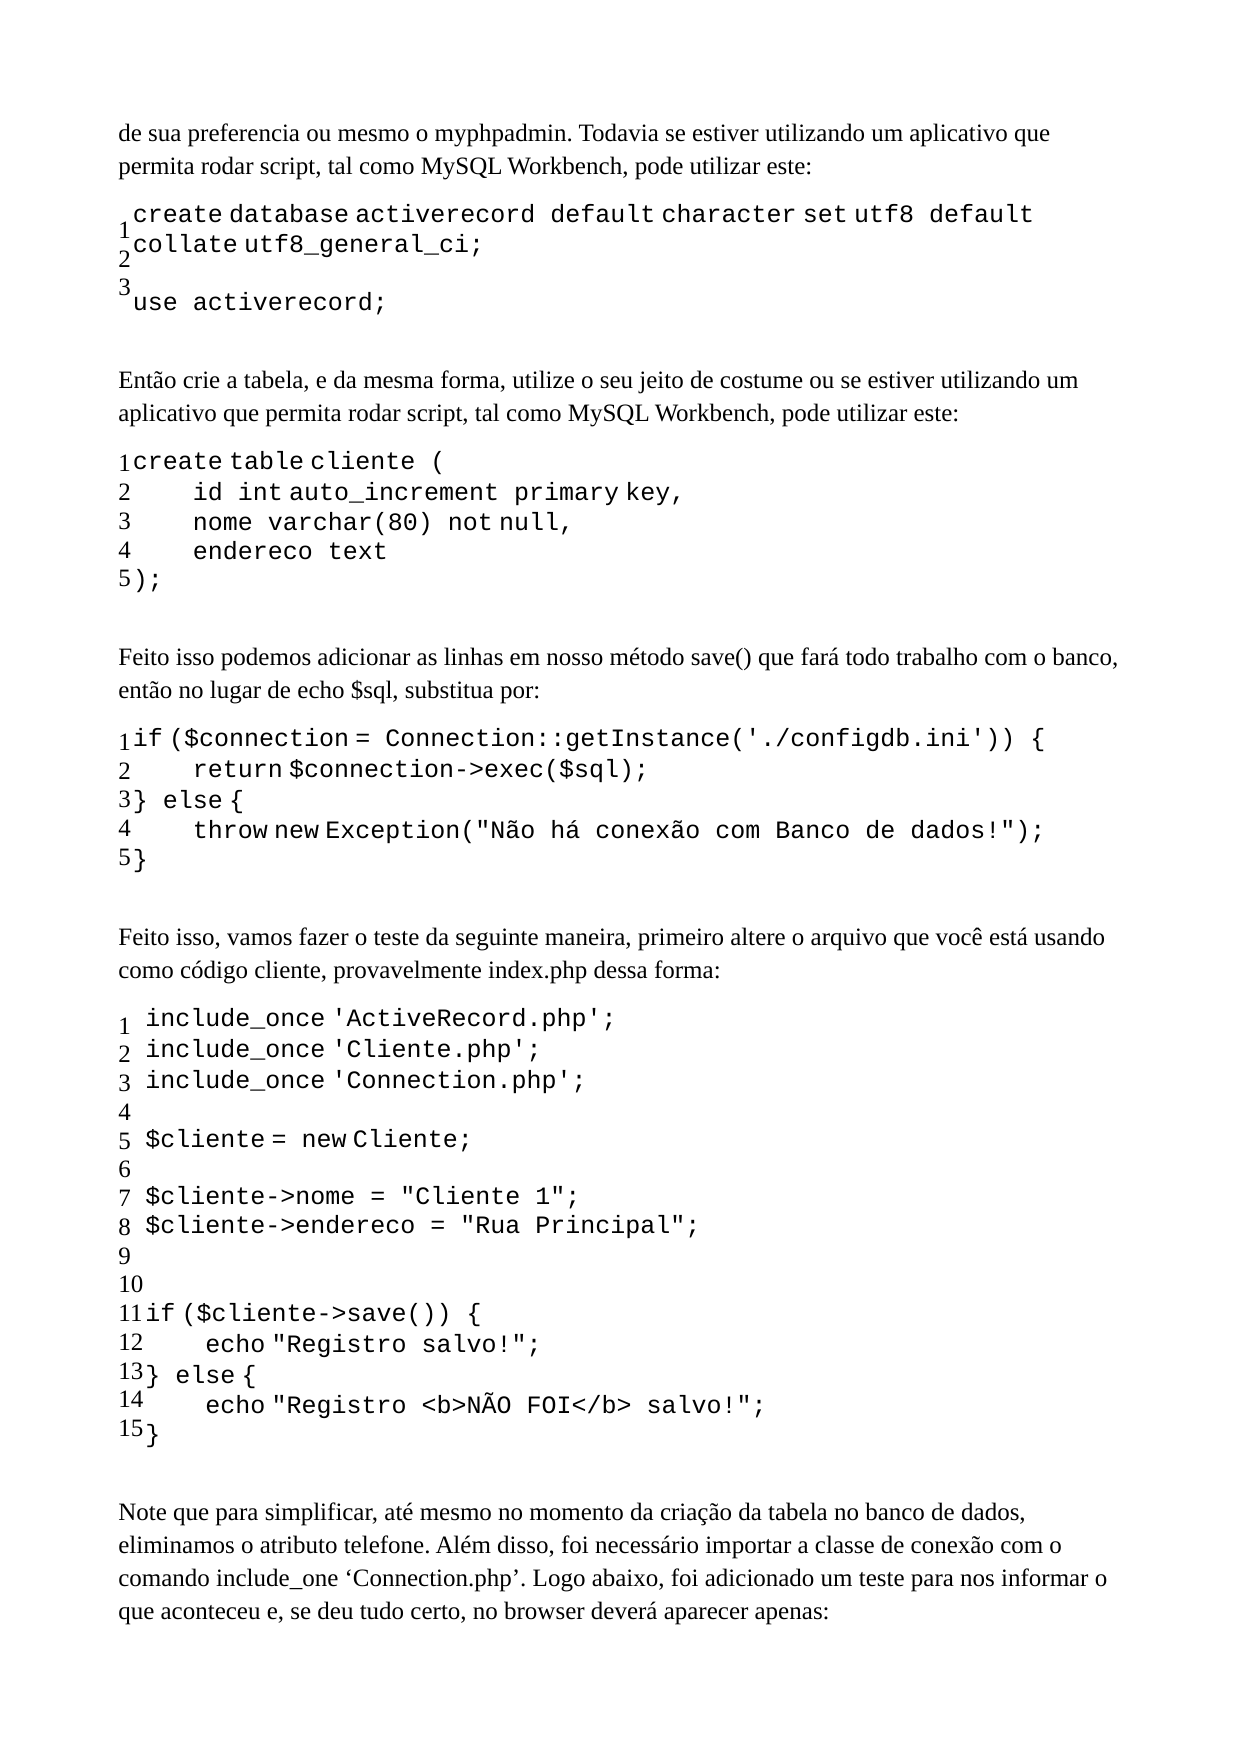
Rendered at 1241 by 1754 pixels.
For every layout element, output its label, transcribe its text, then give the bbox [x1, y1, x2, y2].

table_header if ($connection = Connection::getInstance('./configdb.ini')) { return $connection->exec($sql); } else { throw new Exception("Não há conexão com Banco de dados!"); } [133, 723, 1061, 875]
table_header include_once 'ActiveRecord.php'; include_once 'Cliente.php'; include_once 'Connection.php'; $cliente = new Cliente; $cliente->nome = "Cliente 1"; $cliente->endereco = "Rua Principal"; if ($cliente->save()) { echo "Registro salvo!"; } else { echo "Registro <b>NÃO FOI</b> salvo!"; } [145, 1003, 779, 1450]
table_header 1 2 3 [118, 199, 133, 317]
text Feito isso, vamos fazer o teste da seguinte maneira, primeiro altere o arquivo que você está usando como código cliente, provavelmente index.php dessa forma: [118, 922, 1122, 984]
table_header create table cliente ( id int auto_increment primary key, nome varchar(80) not null, endereco text ); [133, 446, 696, 595]
table_header 1 2 3 4 5 6 7 8 9 10 11 12 13 14 15 [118, 1003, 145, 1450]
text de sua preferencia ou mesmo o myphpadmin. Todavia se estiver utilizando um aplicativo que permita rodar script, tal como MySQL Workbench, pode utilizar este: [118, 118, 1122, 180]
text Então crie a tabela, e da mesma forma, utilize o seu jeito de costume ou se estiver utilizando um aplicativo que permita rodar script, tal como MySQL Workbench, pode utilizar este: [118, 365, 1122, 427]
table_header 1 2 3 4 5 [118, 446, 133, 595]
table_header 1 2 3 4 5 [118, 723, 133, 875]
text Feito isso podemos adicionar as linhas em nosso método save() que fará todo trabalho com o banco, então no lugar de echo $sql, substitua por: [118, 642, 1122, 704]
text Note que para simplificar, até mesmo no momento da criação da tabela no banco de dados, eliminamos o atributo telefone. Além disso, foi necessário importar a classe de conexão com o comando include_one ‘Connection.php’. Logo abaixo, foi adicionado um teste para nos informar o que aconteceu e, se deu tudo certo, no browser deverá aparecer apenas: [118, 1497, 1122, 1625]
table_header create database activerecord default character set utf8 default collate utf8_general_ci; use activerecord; [133, 199, 1122, 317]
